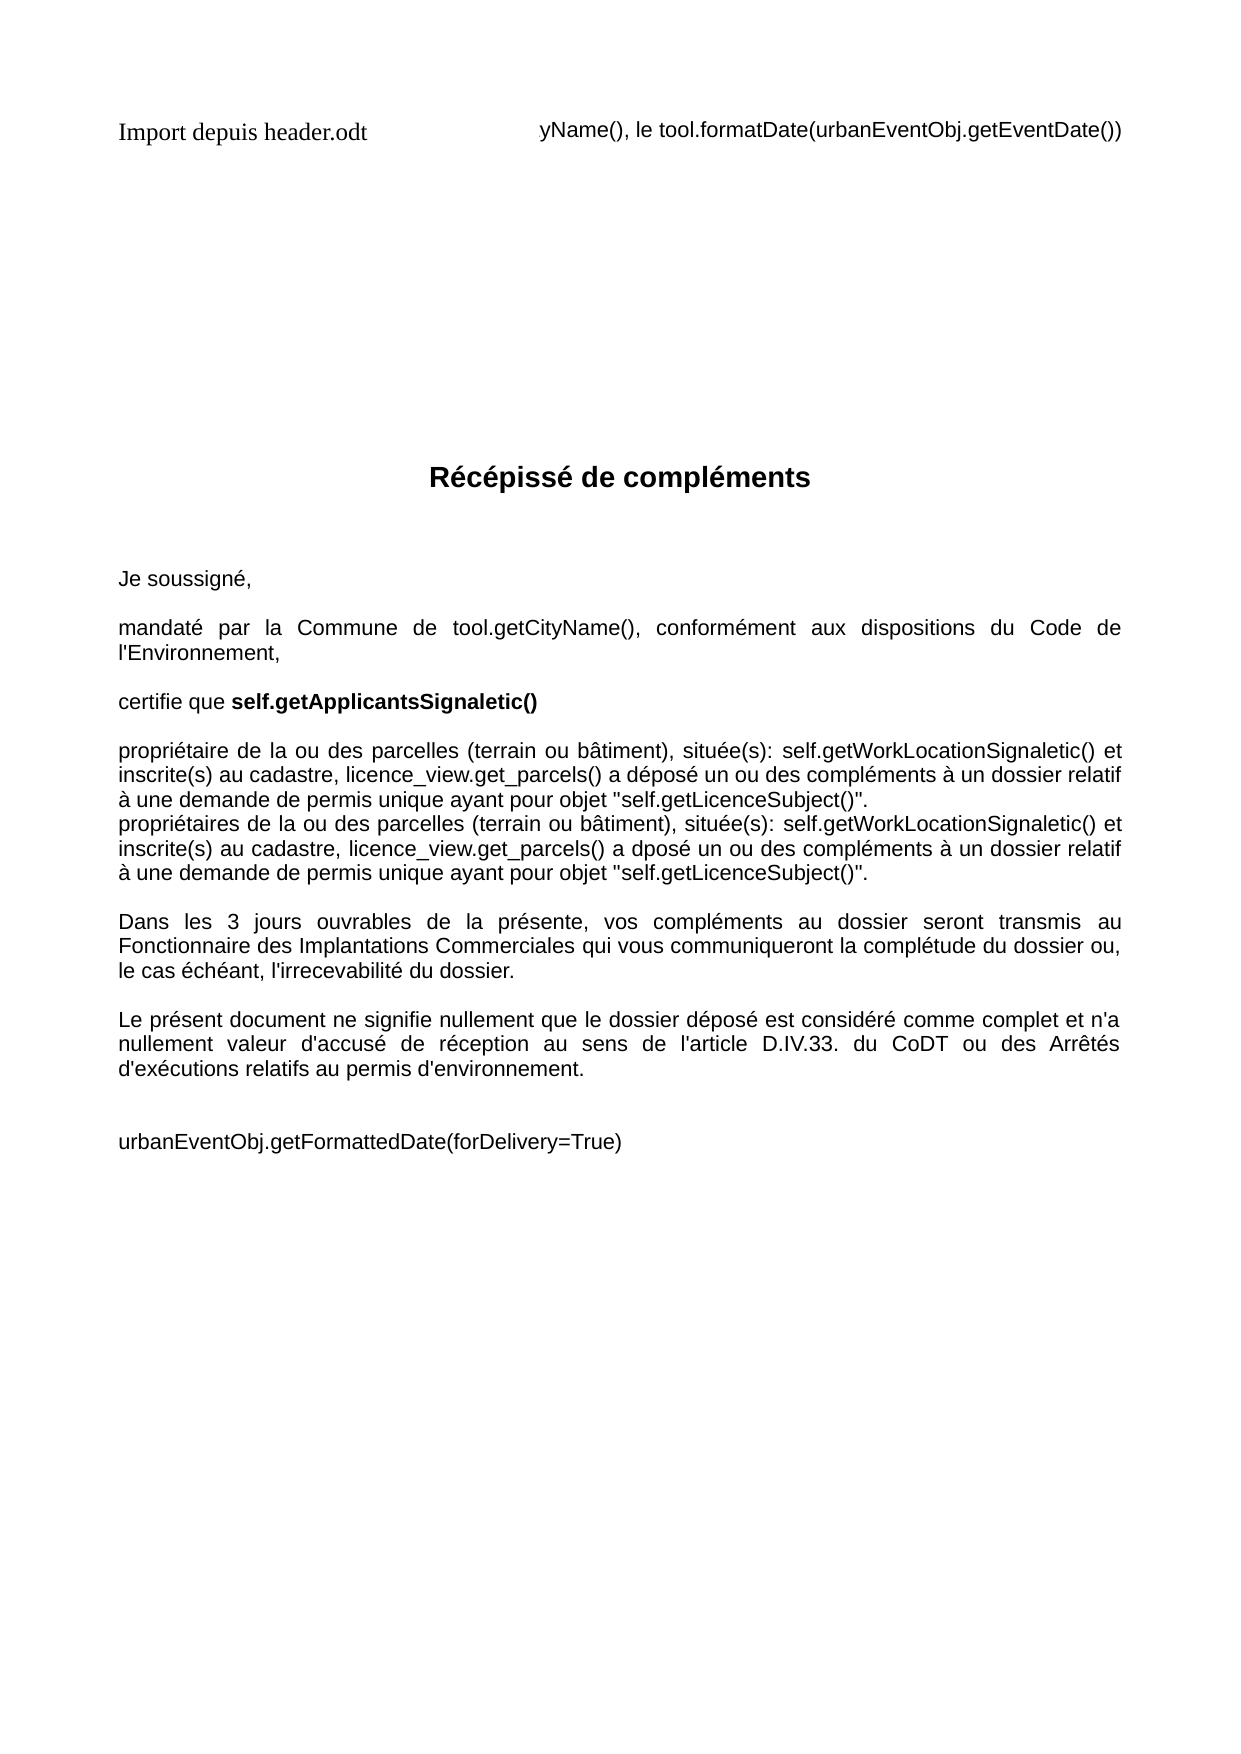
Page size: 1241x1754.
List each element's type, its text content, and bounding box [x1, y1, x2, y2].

text tool.getCityName(), le tool.formatDate(urbanEventObj.getEventDate()) [539, 118, 1122, 143]
text certifie que self.getApplicantsSignaletic() [118, 689, 1122, 714]
text Je soussigné, [118, 567, 1122, 591]
text urbanEventObj.getFormattedDate(forDelivery=True) [118, 1130, 1122, 1154]
text mandaté par la Commune de tool.getCityName(), conformément aux dispositions du Code de l'Environnement, [118, 616, 1122, 665]
title Récépissé de compléments [118, 461, 1122, 493]
text Dans les 3 jours ouvrables de la présente, vos compléments au dossier seront transmis au Fonctionnaire des Implantations Commerciales qui vous communiqueront la complétude du dossier ou, le cas échéant, l'irrecevabilité du dossier. [118, 909, 1122, 983]
text propriétaires de la ou des parcelles (terrain ou bâtiment), située(s): self.getWorkLocationSignaletic() et inscrite(s) au cadastre, licence_view.get_parcels() a dposé un ou des compléments à un dossier relatif à une demande de permis unique ayant pour objet "self.getLicenceSubject()". [118, 812, 1122, 885]
text Import depuis header.odt [118, 118, 539, 146]
text propriétaire de la ou des parcelles (terrain ou bâtiment), située(s): self.getWorkLocationSignaletic() et inscrite(s) au cadastre, licence_view.get_parcels() a déposé un ou des compléments à un dossier relatif à une demande de permis unique ayant pour objet "self.getLicenceSubject()". [118, 738, 1122, 812]
text Le présent document ne signifie nullement que le dossier déposé est considéré comme complet et n'a nullement valeur d'accusé de réception au sens de l'article D.IV.33. du CoDT ou des Arrêtés d'exécutions relatifs au permis d'environnement. [118, 1007, 1122, 1081]
